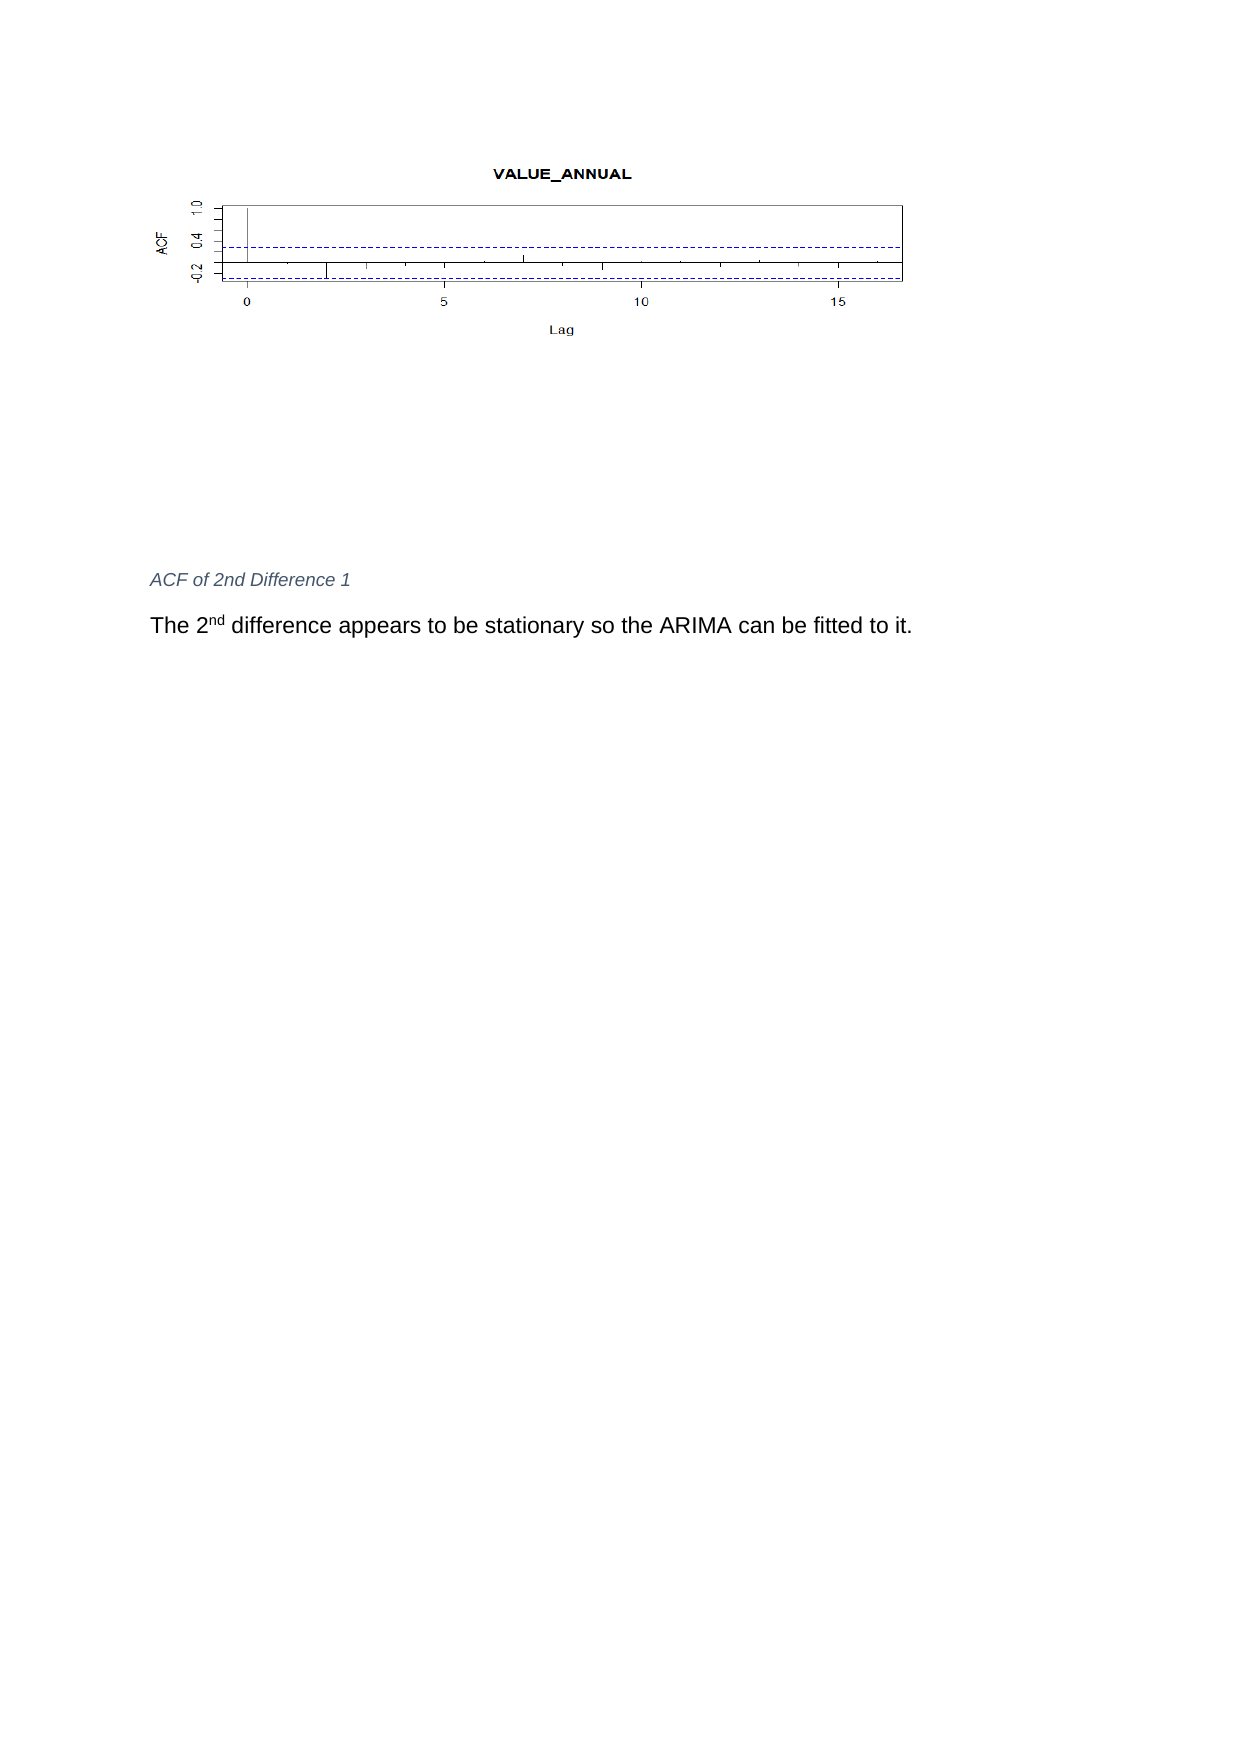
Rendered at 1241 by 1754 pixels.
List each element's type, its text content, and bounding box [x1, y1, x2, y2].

text The 2nd difference appears to be stationary so the ARIMA can be fitted to it. [150, 612, 1090, 638]
text ACF of 2nd Difference 1 [150, 569, 1090, 591]
